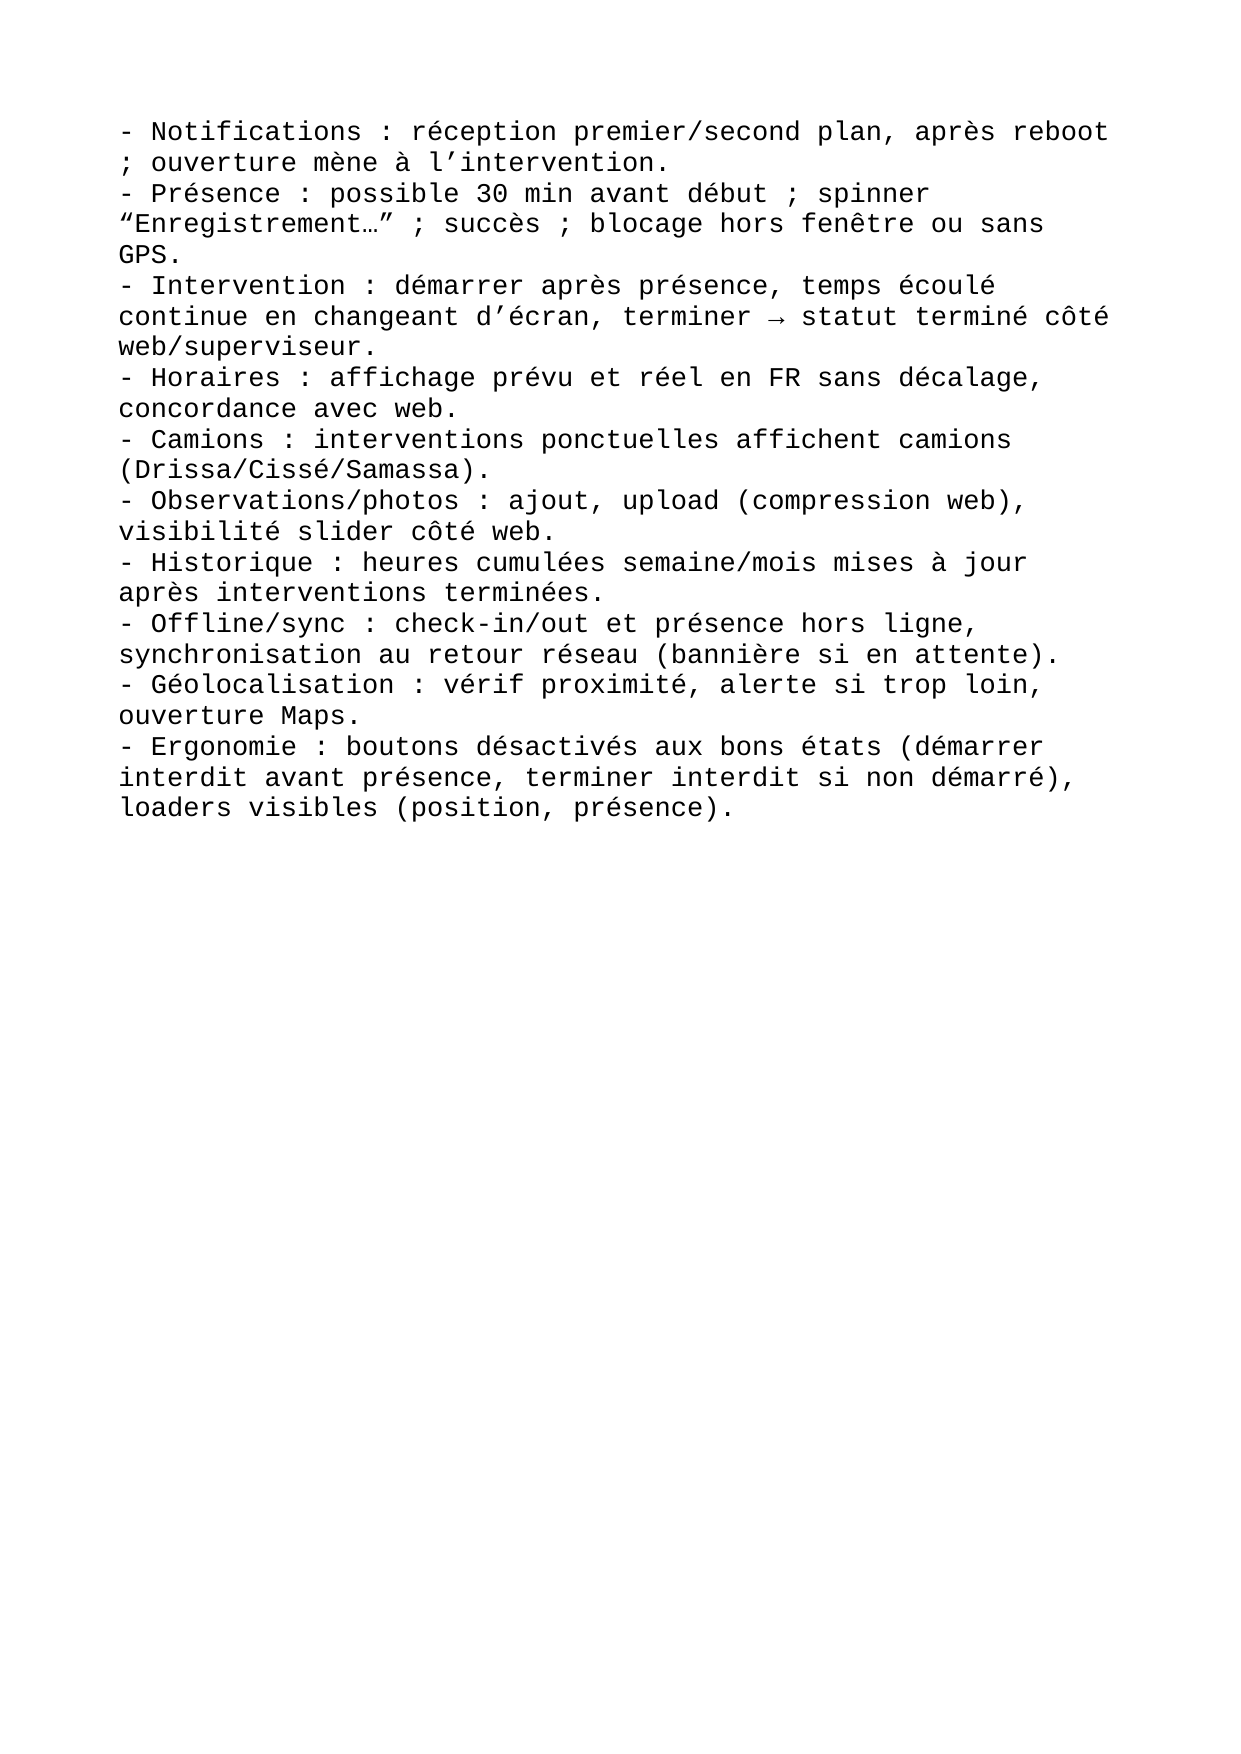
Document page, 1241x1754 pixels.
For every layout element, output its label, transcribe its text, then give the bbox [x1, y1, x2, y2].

text - Historique : heures cumulées semaine/mois mises à jour après interventions terminées. [118, 548, 1122, 610]
text - Ergonomie : boutons désactivés aux bons états (démarrer interdit avant présence, terminer interdit si non démarré), loaders visibles (position, présence). [118, 733, 1122, 825]
text - Géolocalisation : vérif proximité, alerte si trop loin, ouverture Maps. [118, 671, 1122, 733]
text - Offline/sync : check-in/out et présence hors ligne, synchronisation au retour réseau (bannière si en attente). [118, 610, 1122, 671]
text - Camions : interventions ponctuelles affichent camions (Drissa/Cissé/Samassa). [118, 425, 1122, 487]
text - Observations/photos : ajout, upload (compression web), visibilité slider côté web. [118, 487, 1122, 548]
text - Intervention : démarrer après présence, temps écoulé continue en changeant d’écran, terminer → statut terminé côté web/superviseur. [118, 272, 1122, 364]
text - Présence : possible 30 min avant début ; spinner “Enregistrement…” ; succès ; blocage hors fenêtre ou sans GPS. [118, 179, 1122, 272]
text - Horaires : affichage prévu et réel en FR sans décalage, concordance avec web. [118, 364, 1122, 425]
text - Notifications : réception premier/second plan, après reboot ; ouverture mène à l’intervention. [118, 118, 1122, 179]
